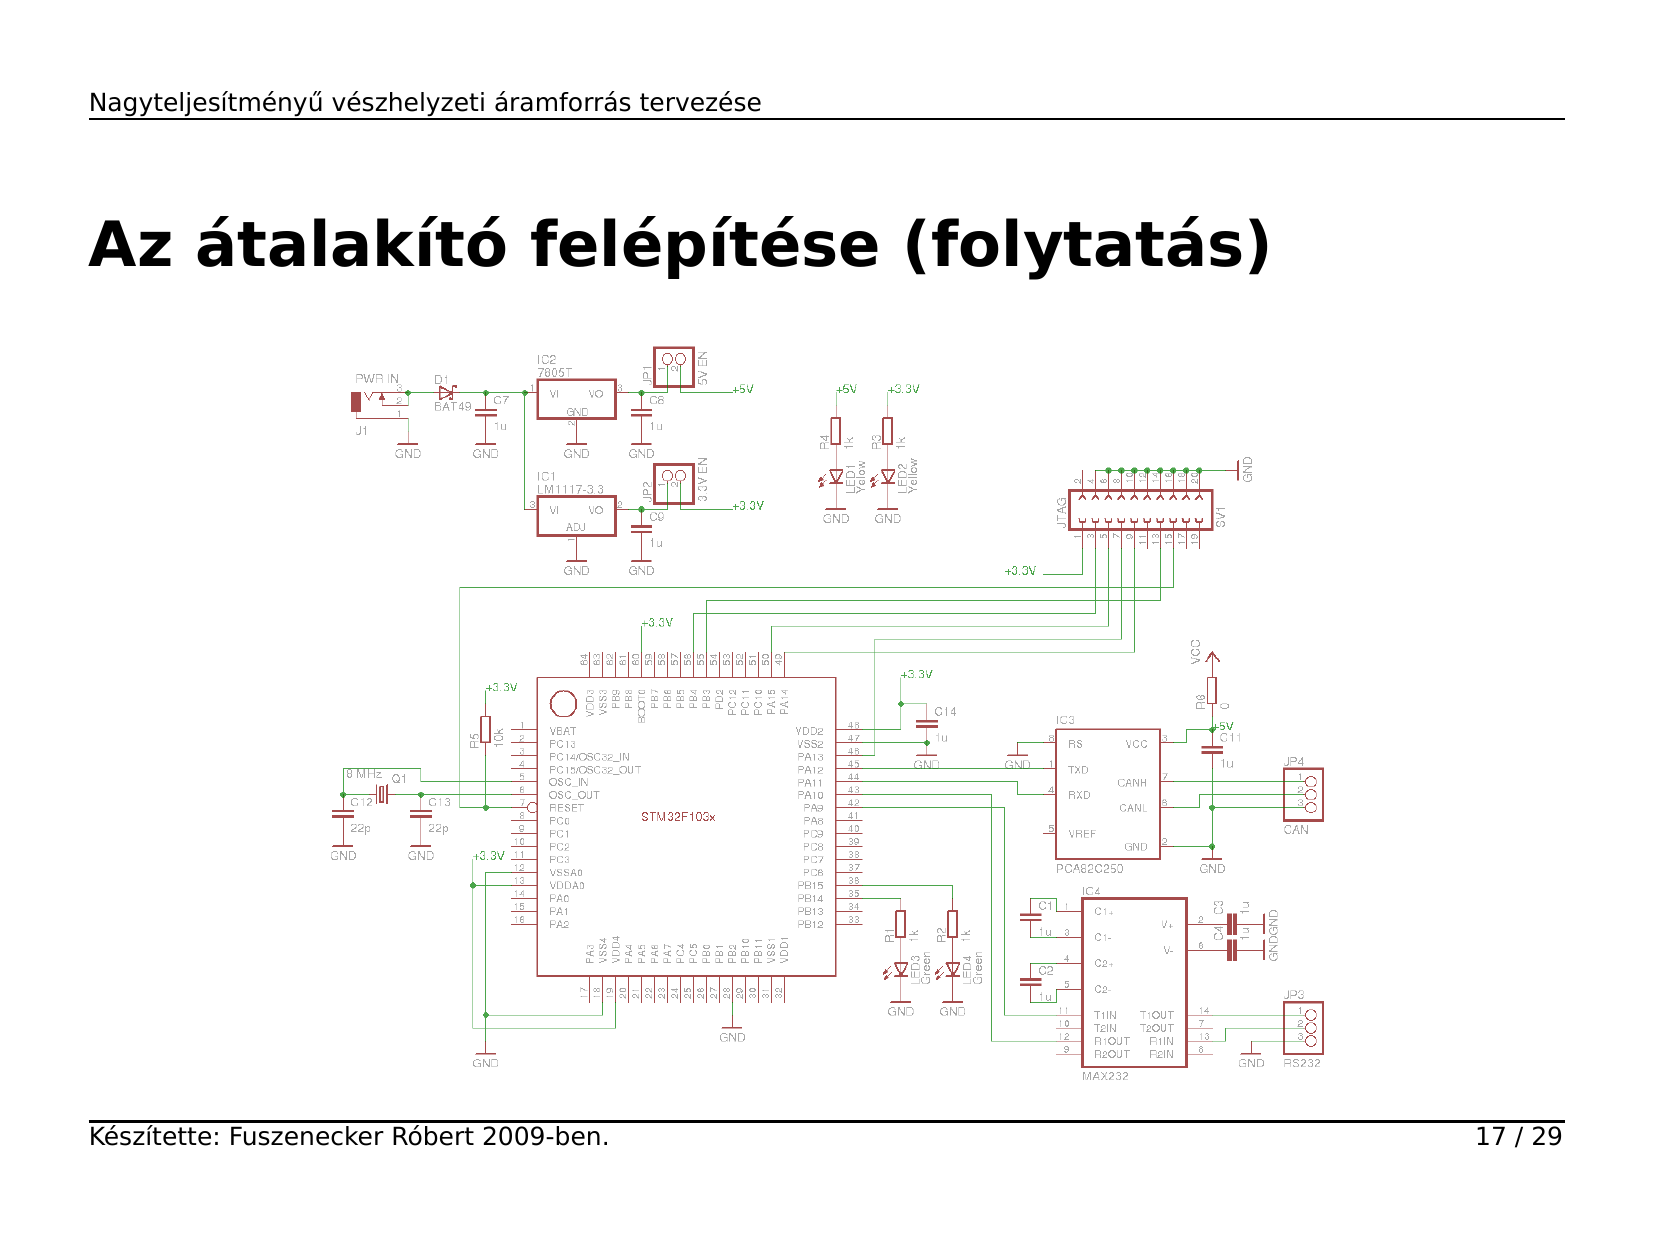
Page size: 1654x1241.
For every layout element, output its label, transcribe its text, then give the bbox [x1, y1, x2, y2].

subtitle Az átalakító felépítése (folytatás) [88, 208, 1565, 281]
picture [325, 340, 1329, 1086]
